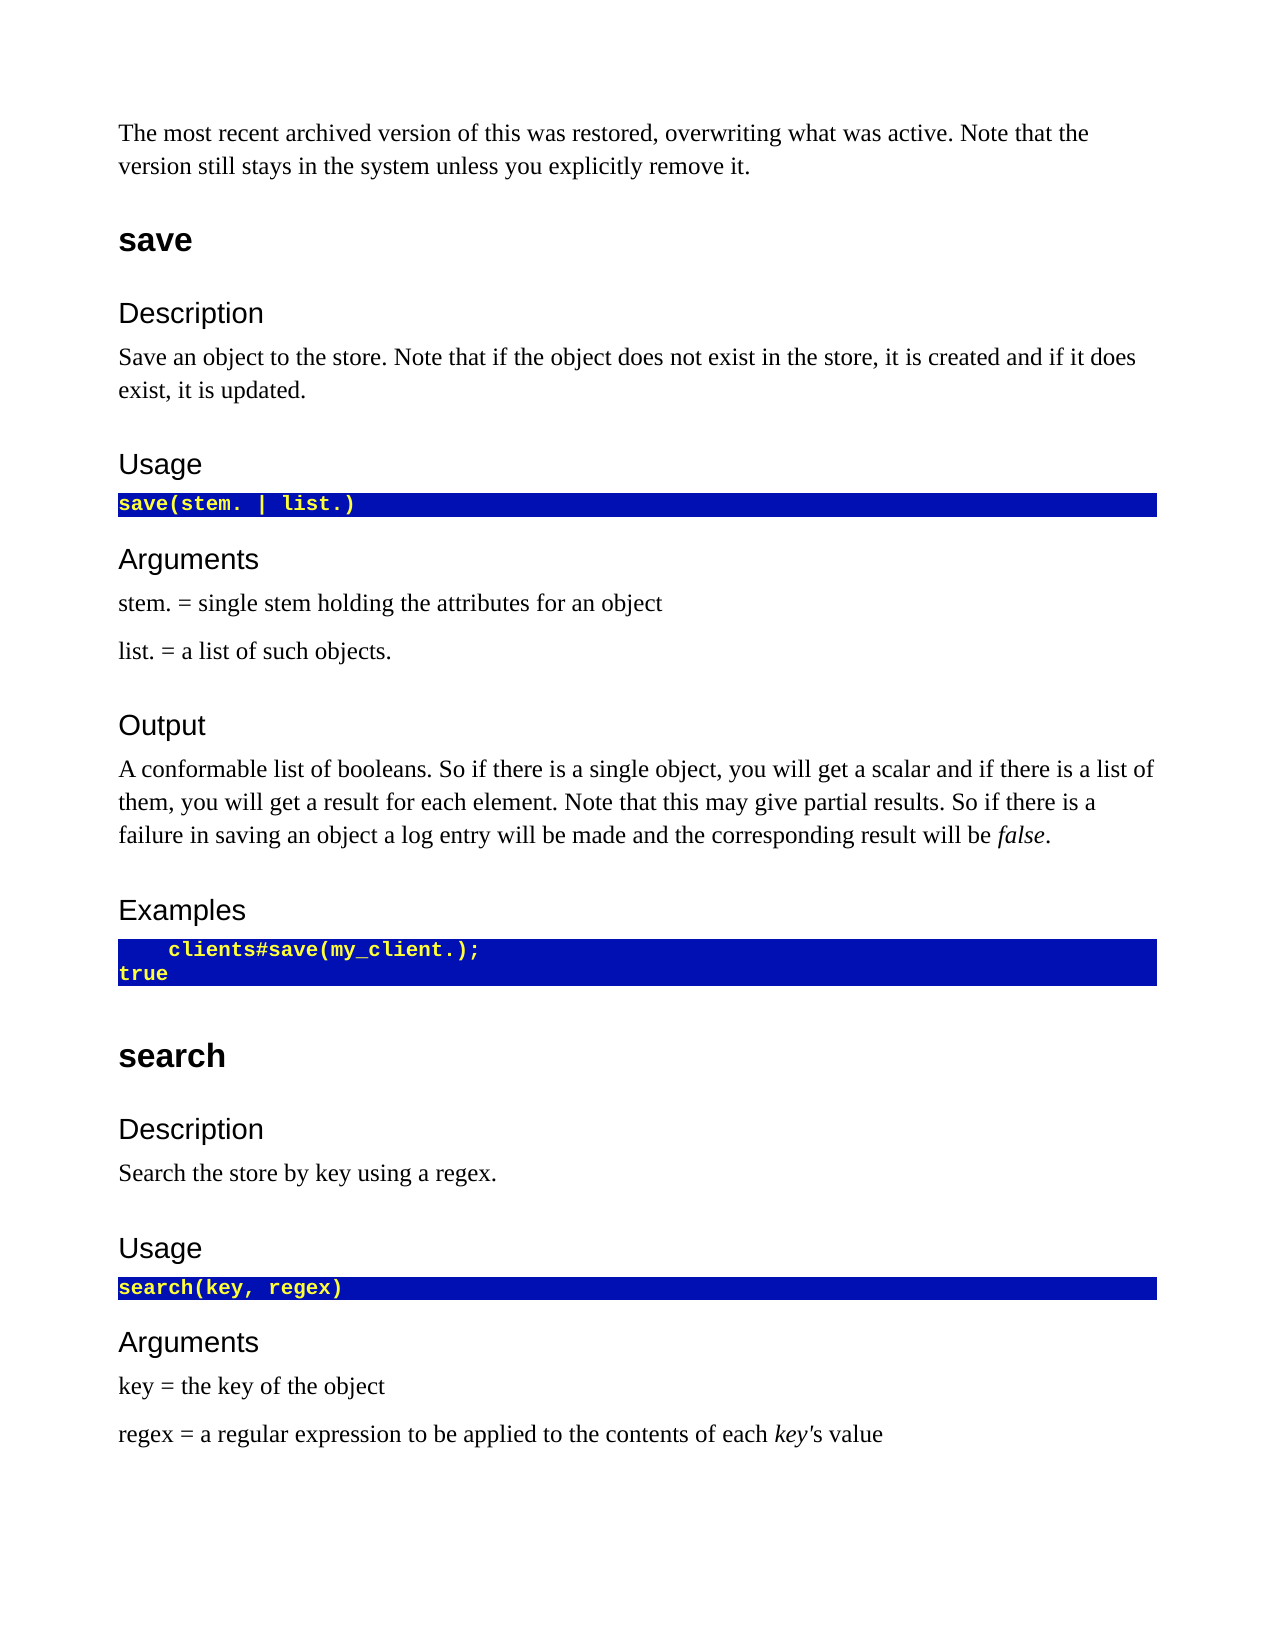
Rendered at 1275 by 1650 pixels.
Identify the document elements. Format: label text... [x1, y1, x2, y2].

subtitle save [118, 219, 1157, 258]
text stem. = single stem holding the attributes for an object [118, 588, 1157, 617]
text save(stem. | list.) [118, 493, 1157, 517]
text regex = a regular expression to be applied to the contents of each key's value [118, 1419, 1157, 1448]
text key = the key of the object [118, 1371, 1157, 1400]
text Search the store by key using a regex. [118, 1158, 1157, 1187]
text The most recent archived version of this was restored, overwriting what was active. Note that the version still stays in the system unless you explicitly remove it. [118, 118, 1157, 180]
subtitle Usage [118, 1231, 1157, 1264]
text Save an object to the store. Note that if the object does not exist in the store, it is created and if it does exist, it is updated. [118, 342, 1157, 403]
text search(key, regex) [118, 1277, 1157, 1300]
subtitle Description [118, 296, 1157, 329]
subtitle Arguments [118, 542, 1157, 576]
subtitle Usage [118, 447, 1157, 481]
text clients#save(my_client.); [118, 939, 1157, 963]
text list. = a list of such objects. [118, 636, 1157, 664]
text true [118, 963, 1157, 986]
subtitle Examples [118, 893, 1157, 927]
subtitle Arguments [118, 1325, 1157, 1359]
subtitle Description [118, 1112, 1157, 1146]
text A conformable list of booleans. So if there is a single object, you will get a scalar and if there is a list of them, you will get a result for each element. Note that this may give partial results. So if there is a failure in saving an object a log entry will be made and the corresponding result will be false. [118, 754, 1157, 849]
subtitle Output [118, 708, 1157, 742]
subtitle search [118, 1036, 1157, 1074]
